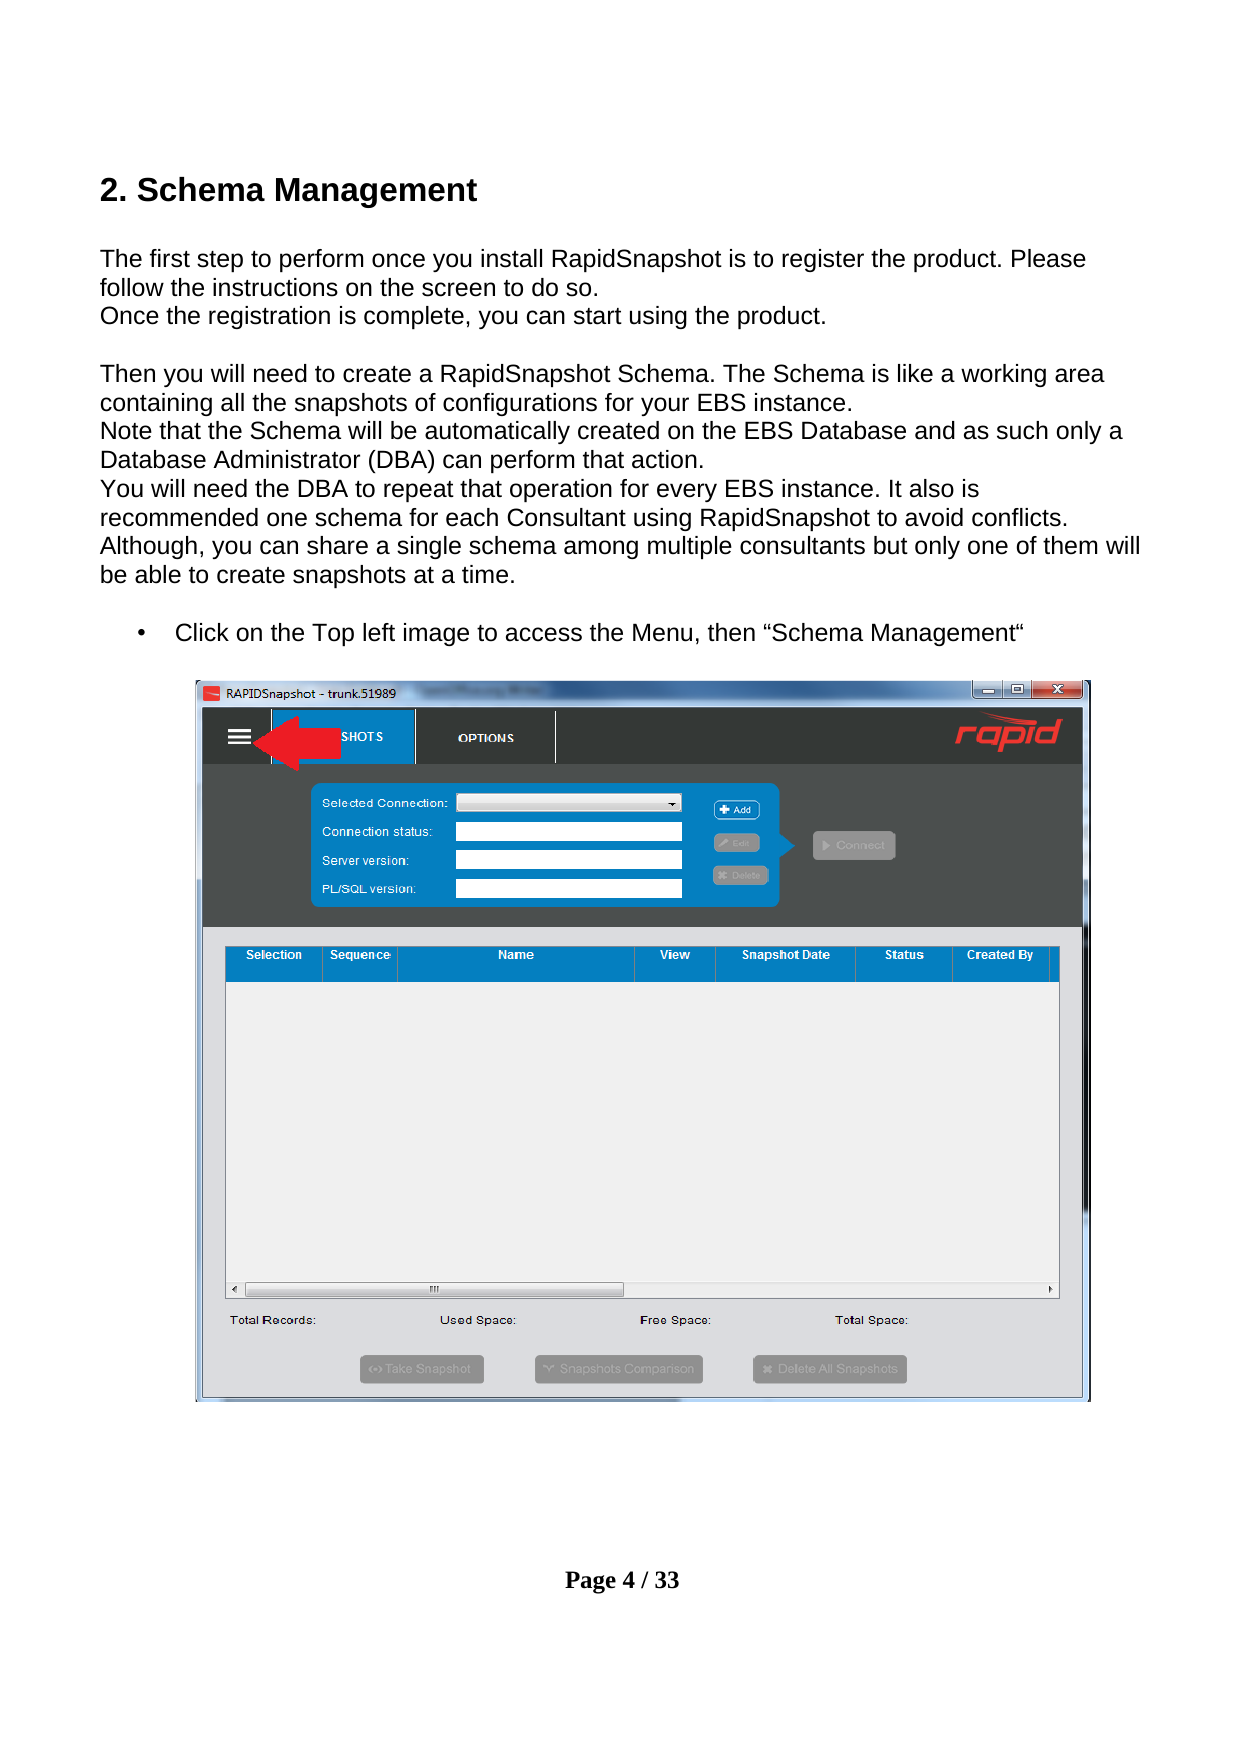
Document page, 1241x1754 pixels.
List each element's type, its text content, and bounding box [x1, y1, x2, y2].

list Click on the Top left image to access the Menu, then “Schema Management“ [137, 617, 1144, 646]
text Note that the Schema will be automatically created on the EBS Database and as such only a Database Administrator (DBA) can perform that action. [99, 416, 1144, 474]
text You will need the DBA to repeat that operation for every EBS instance. It also is recommended one schema for each Consultant using RapidSnapshot to avoid conflicts. [99, 474, 1144, 531]
text Once the registration is complete, you can start using the product. [99, 301, 1144, 330]
text The first step to perform once you install RapidSnapshot is to register the product. Please follow the instructions on the screen to do so. [99, 244, 1144, 301]
text Then you will need to create a RapidSnapshot Schema. The Schema is like a working area containing all the snapshots of configurations for your EBS instance. [99, 359, 1144, 416]
text Although, you can share a single schema among multiple consultants but only one of them will be able to create snapshots at a time. [99, 531, 1144, 589]
subtitle 2. Schema Management [99, 170, 1144, 209]
